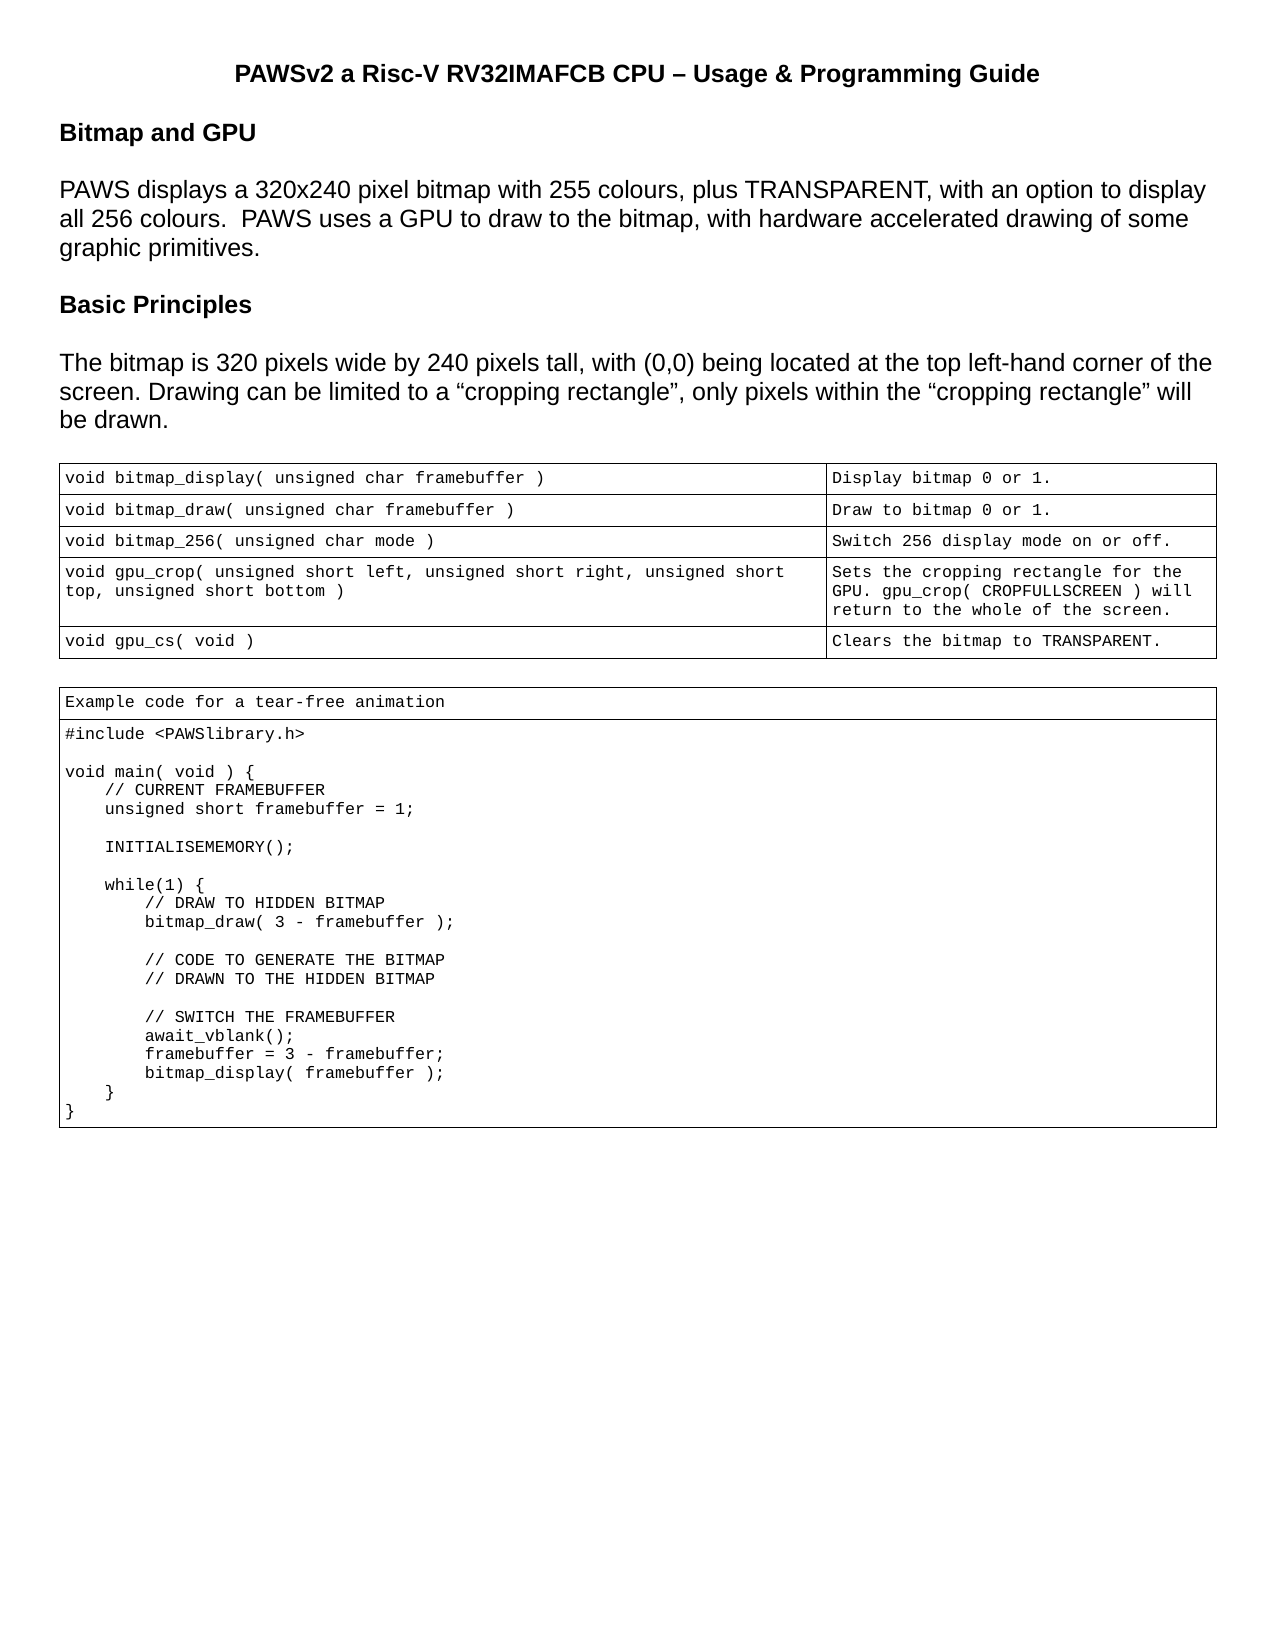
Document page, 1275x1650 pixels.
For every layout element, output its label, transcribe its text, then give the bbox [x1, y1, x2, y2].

table_cell void gpu_crop( unsigned short left, unsigned short right, unsigned short top, unsigned short bottom ) [60, 558, 826, 626]
text PAWS displays a 320x240 pixel bitmap with 255 colours, plus TRANSPARENT, with an option to display all 256 colours. PAWS uses a GPU to draw to the bitmap, with hardware accelerated drawing of some graphic primitives. [59, 176, 1216, 262]
table_cell void bitmap_256( unsigned char mode ) [60, 527, 826, 557]
table_cell void bitmap_draw( unsigned char framebuffer ) [60, 495, 826, 526]
table_header Display bitmap 0 or 1. [827, 464, 1216, 494]
table_cell Switch 256 display mode on or off. [827, 527, 1216, 557]
table_cell Draw to bitmap 0 or 1. [827, 495, 1216, 526]
text The bitmap is 320 pixels wide by 240 pixels tall, with (0,0) being located at the top left-hand corner of the screen. Drawing can be limited to a “cropping rectangle”, only pixels within the “cropping rectangle” will be drawn. [59, 348, 1216, 434]
text Bitmap and GPU [59, 118, 1216, 147]
table_header Example code for a tear-free animation [60, 688, 1216, 719]
text Basic Principles [59, 291, 1216, 319]
table_cell Sets the cropping rectangle for the GPU. gpu_crop( CROPFULLSCREEN ) will return to the whole of the screen. [827, 558, 1216, 626]
table_cell Clears the bitmap to TRANSPARENT. [827, 627, 1216, 657]
table_cell void gpu_cs( void ) [60, 627, 826, 657]
table_header void bitmap_display( unsigned char framebuffer ) [60, 464, 826, 494]
table_cell #include <PAWSlibrary.h> void main( void ) { // CURRENT FRAMEBUFFER unsigned short framebuffer = 1; INITIALISEMEMORY(); while(1) { // DRAW TO HIDDEN BITMAP bitmap_draw( 3 - framebuffer ); // CODE TO GENERATE THE BITMAP // DRAWN TO THE HIDDEN BITMAP // SWITCH THE FRAMEBUFFER await_vblank(); framebuffer = 3 - framebuffer; bitmap_display( framebuffer ); } } [60, 720, 1216, 1127]
